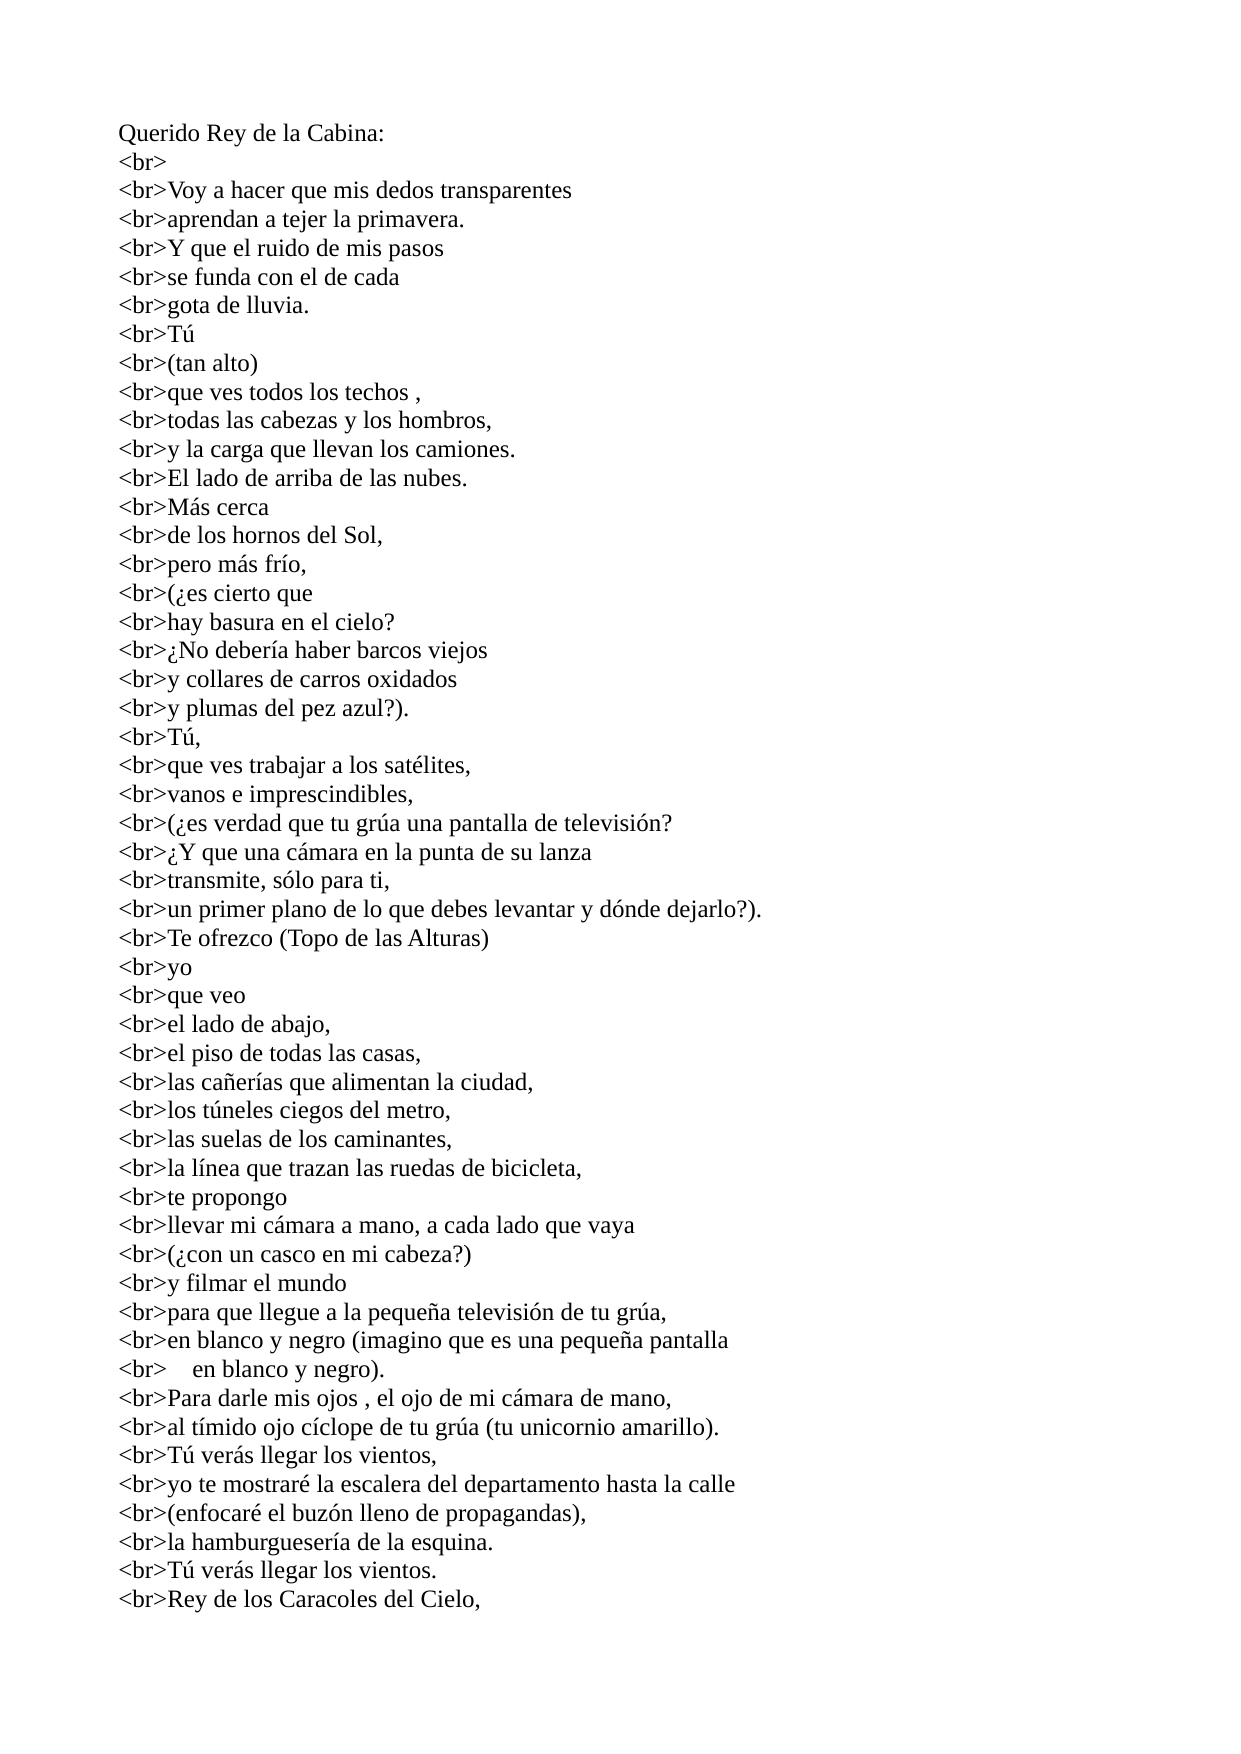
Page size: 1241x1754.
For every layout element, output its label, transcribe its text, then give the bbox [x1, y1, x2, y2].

text <br>Te ofrezco (Topo de las Alturas) [118, 923, 1122, 952]
text <br>te propongo [118, 1182, 1122, 1211]
text <br>y collares de carros oxidados [118, 664, 1122, 693]
text <br>llevar mi cámara a mano, a cada lado que vaya [118, 1211, 1122, 1239]
text <br>que ves todos los techos , [118, 377, 1122, 406]
text <br>las cañerías que alimentan la ciudad, [118, 1067, 1122, 1096]
text <br>los túneles ciegos del metro, [118, 1096, 1122, 1124]
text <br> en blanco y negro). [118, 1354, 1122, 1383]
text <br>(¿con un casco en mi cabeza?) [118, 1239, 1122, 1268]
text <br>Más cerca [118, 492, 1122, 521]
text <br>todas las cabezas y los hombros, [118, 406, 1122, 434]
text <br>pero más frío, [118, 549, 1122, 578]
text <br>El lado de arriba de las nubes. [118, 463, 1122, 492]
text <br>gota de lluvia. [118, 291, 1122, 319]
text <br>aprendan a tejer la primavera. [118, 204, 1122, 233]
text <br>¿No debería haber barcos viejos [118, 636, 1122, 664]
text <br>y filmar el mundo [118, 1268, 1122, 1297]
text <br>y plumas del pez azul?). [118, 693, 1122, 722]
text <br>el piso de todas las casas, [118, 1038, 1122, 1067]
text <br>que ves trabajar a los satélites, [118, 751, 1122, 779]
text <br>Tú verás llegar los vientos, [118, 1441, 1122, 1469]
text <br>Rey de los Caracoles del Cielo, [118, 1584, 1122, 1613]
text <br>yo [118, 952, 1122, 981]
text <br>un primer plano de lo que debes levantar y dónde dejarlo?). [118, 894, 1122, 923]
text <br>las suelas de los caminantes, [118, 1124, 1122, 1153]
text <br>(¿es verdad que tu grúa una pantalla de televisión? [118, 808, 1122, 837]
text Querido Rey de la Cabina: [118, 118, 1122, 147]
text <br>Para darle mis ojos , el ojo de mi cámara de mano, [118, 1383, 1122, 1412]
text <br>la hamburguesería de la esquina. [118, 1527, 1122, 1556]
text <br>hay basura en el cielo? [118, 607, 1122, 636]
text <br>y la carga que llevan los camiones. [118, 434, 1122, 463]
text <br>al tímido ojo cíclope de tu grúa (tu unicornio amarillo). [118, 1412, 1122, 1441]
text <br> [118, 147, 1122, 176]
text <br>Tú [118, 319, 1122, 348]
text <br>para que llegue a la pequeña televisión de tu grúa, [118, 1297, 1122, 1326]
text <br>transmite, sólo para ti, [118, 866, 1122, 894]
text <br>de los hornos del Sol, [118, 521, 1122, 549]
text <br>Tú verás llegar los vientos. [118, 1556, 1122, 1584]
text <br>que veo [118, 981, 1122, 1009]
text <br>Y que el ruido de mis pasos [118, 233, 1122, 262]
text <br>el lado de abajo, [118, 1009, 1122, 1038]
text <br>Voy a hacer que mis dedos transparentes [118, 176, 1122, 204]
text <br>en blanco y negro (imagino que es una pequeña pantalla [118, 1326, 1122, 1354]
text <br>la línea que trazan las ruedas de bicicleta, [118, 1153, 1122, 1182]
text <br>Tú, [118, 722, 1122, 751]
text <br>(tan alto) [118, 348, 1122, 377]
text <br>se funda con el de cada [118, 262, 1122, 291]
text <br>vanos e imprescindibles, [118, 779, 1122, 808]
text <br>(enfocaré el buzón lleno de propagandas), [118, 1498, 1122, 1527]
text <br>(¿es cierto que [118, 578, 1122, 607]
text <br>yo te mostraré la escalera del departamento hasta la calle [118, 1469, 1122, 1498]
text <br>¿Y que una cámara en la punta de su lanza [118, 837, 1122, 866]
